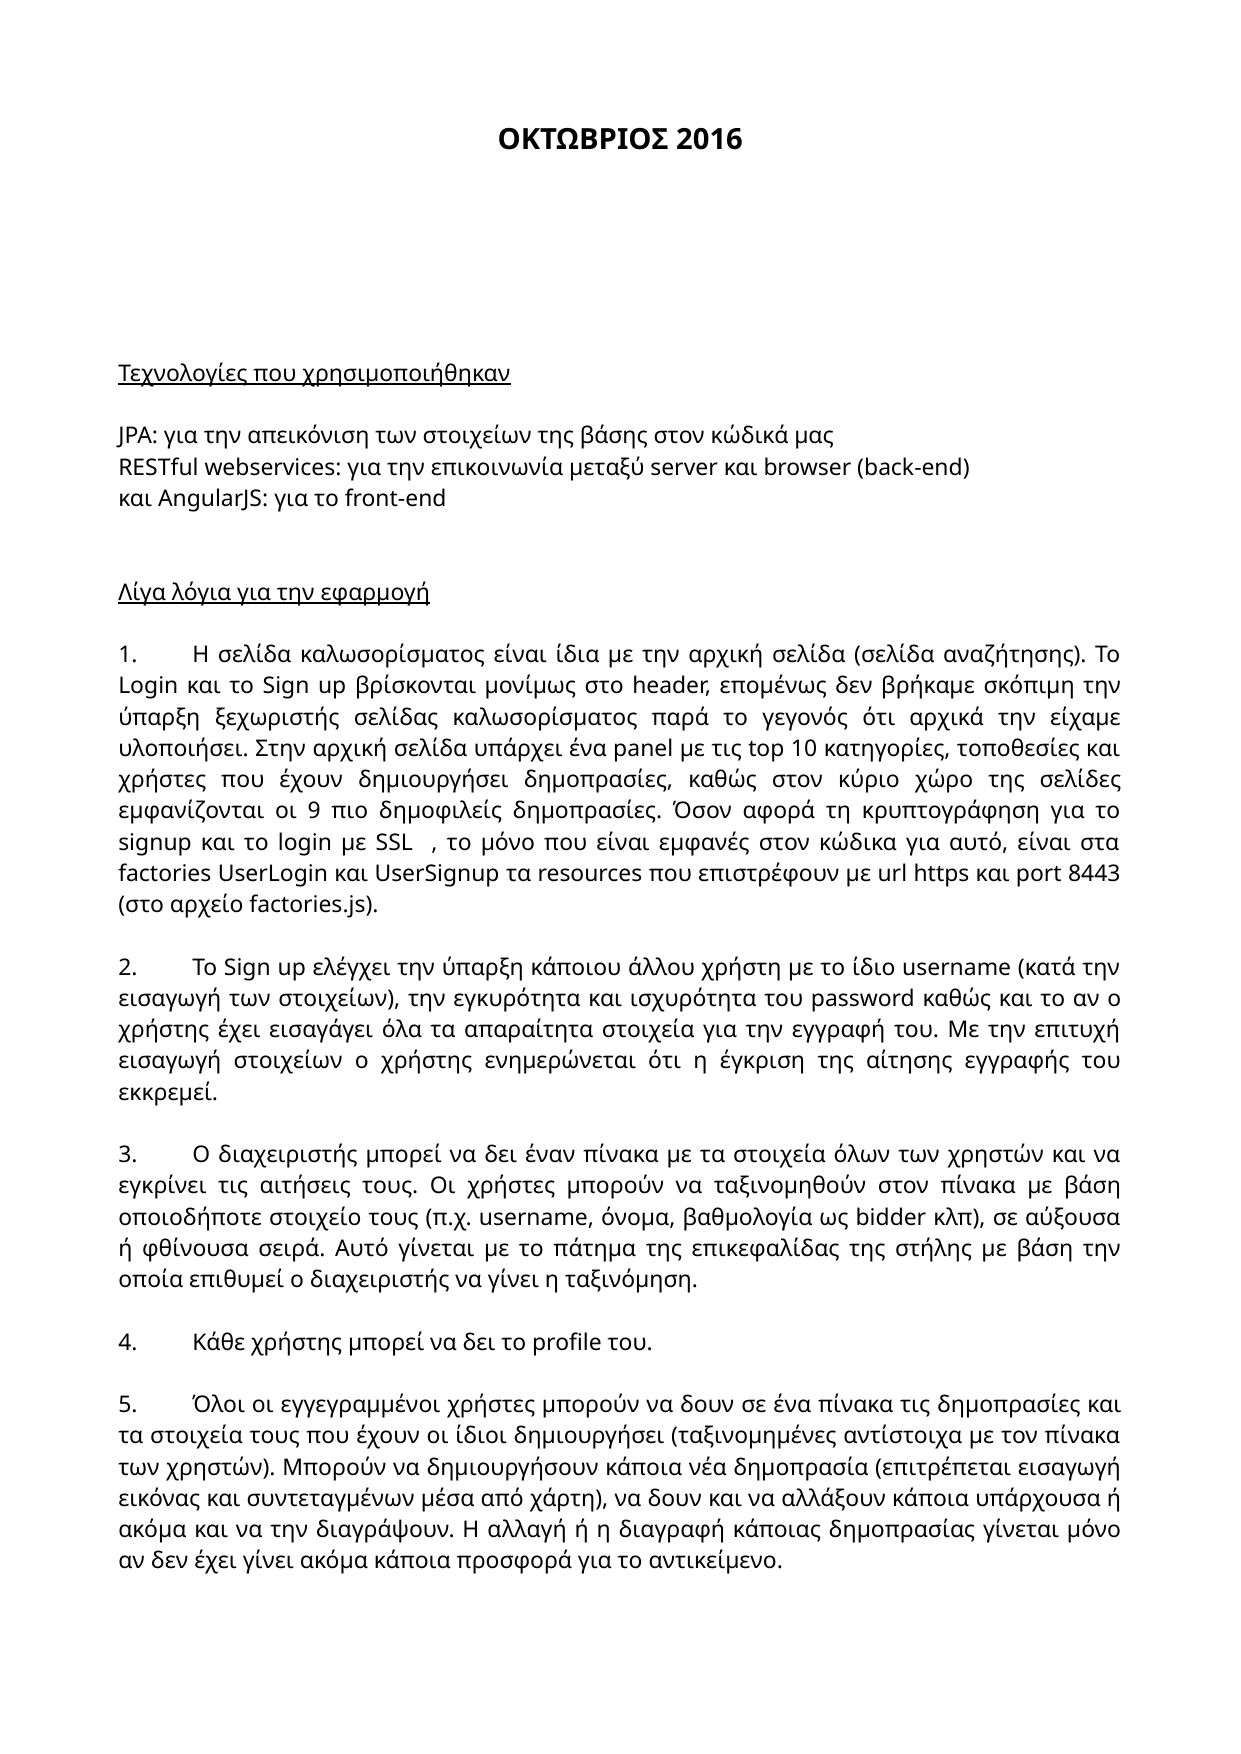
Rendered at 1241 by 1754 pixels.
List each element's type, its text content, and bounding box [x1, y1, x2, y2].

text Λίγα λόγια για την εφαρμογή [118, 575, 1122, 607]
text και AngularJS: για το front-end [118, 482, 1122, 513]
text JPA: για την απεικόνιση των στοιχείων της βάσης στον κώδικά μας [118, 419, 1122, 450]
text RESTful webservices: για την επικοινωνία μεταξύ server και browser (back-end) [118, 450, 1122, 482]
text 1. Η σελίδα καλωσορίσματος είναι ίδια με την αρχική σελίδα (σελίδα αναζήτησης). Το Login και το Sign up βρίσκονται μονίμως στο header, επομένως δεν βρήκαμε σκόπιμη την ύπαρξη ξεχωριστής σελίδας καλωσορίσματος παρά το γεγονός ότι αρχικά την είχαμε υλοποιήσει. Στην αρχική σελίδα υπάρχει ένα panel με τις top 10 κατηγορίες, τοποθεσίες και χρήστες που έχουν δημιουργήσει δημοπρασίες, καθώς στον κύριο χώρο της σελίδες εμφανίζονται οι 9 πιο δημοφιλείς δημοπρασίες. Όσον αφορά τη κρυπτογράφηση για το signup και το login με SSL , το μόνο που είναι εμφανές στον κώδικα για αυτό, είναι στα factories UserLogin και UserSignup τα resources που επιστρέφουν με url https και port 8443 (στο αρχείο factories.js). [118, 638, 1122, 919]
text 3. Ο διαχειριστής μπορεί να δει έναν πίνακα με τα στοιχεία όλων των χρηστών και να εγκρίνει τις αιτήσεις τους. Οι χρήστες μπορούν να ταξινομηθούν στον πίνακα με βάση οποιοδήποτε στοιχείο τους (π.χ. username, όνομα, βαθμολογία ως bidder κλπ), σε αύξουσα ή φθίνουσα σειρά. Αυτό γίνεται με το πάτημα της επικεφαλίδας της στήλης με βάση την οποία επιθυμεί ο διαχειριστής να γίνει η ταξινόμηση. [118, 1138, 1122, 1294]
text Τεχνολογίες που χρησιμοποιήθηκαν [118, 357, 1122, 388]
text 5. Όλοι οι εγγεγραμμένοι χρήστες μπορούν να δουν σε ένα πίνακα τις δημοπρασίες και τα στοιχεία τους που έχουν οι ίδιοι δημιουργήσει (ταξινομημένες αντίστοιχα με τον πίνακα των χρηστών). Μπορούν να δημιουργήσουν κάποια νέα δημοπρασία (επιτρέπεται εισαγωγή εικόνας και συντεταγμένων μέσα από χάρτη), να δουν και να αλλάξουν κάποια υπάρχουσα ή ακόμα και να την διαγράψουν. Η αλλαγή ή η διαγραφή κάποιας δημοπρασίας γίνεται μόνο αν δεν έχει γίνει ακόμα κάποια προσφορά για το αντικείμενο. [118, 1388, 1122, 1575]
text ΟΚΤΩΒΡΙΟΣ 2016 [118, 118, 1122, 158]
text 4. Κάθε χρήστης μπορεί να δει το profile του. [118, 1325, 1122, 1357]
text 2. Το Sign up ελέγχει την ύπαρξη κάποιου άλλου χρήστη με το ίδιο username (κατά την εισαγωγή των στοιχείων), την εγκυρότητα και ισχυρότητα του password καθώς και το αν ο χρήστης έχει εισαγάγει όλα τα απαραίτητα στοιχεία για την εγγραφή του. Με την επιτυχή εισαγωγή στοιχείων ο χρήστης ενημερώνεται ότι η έγκριση της αίτησης εγγραφής του εκκρεμεί. [118, 950, 1122, 1107]
